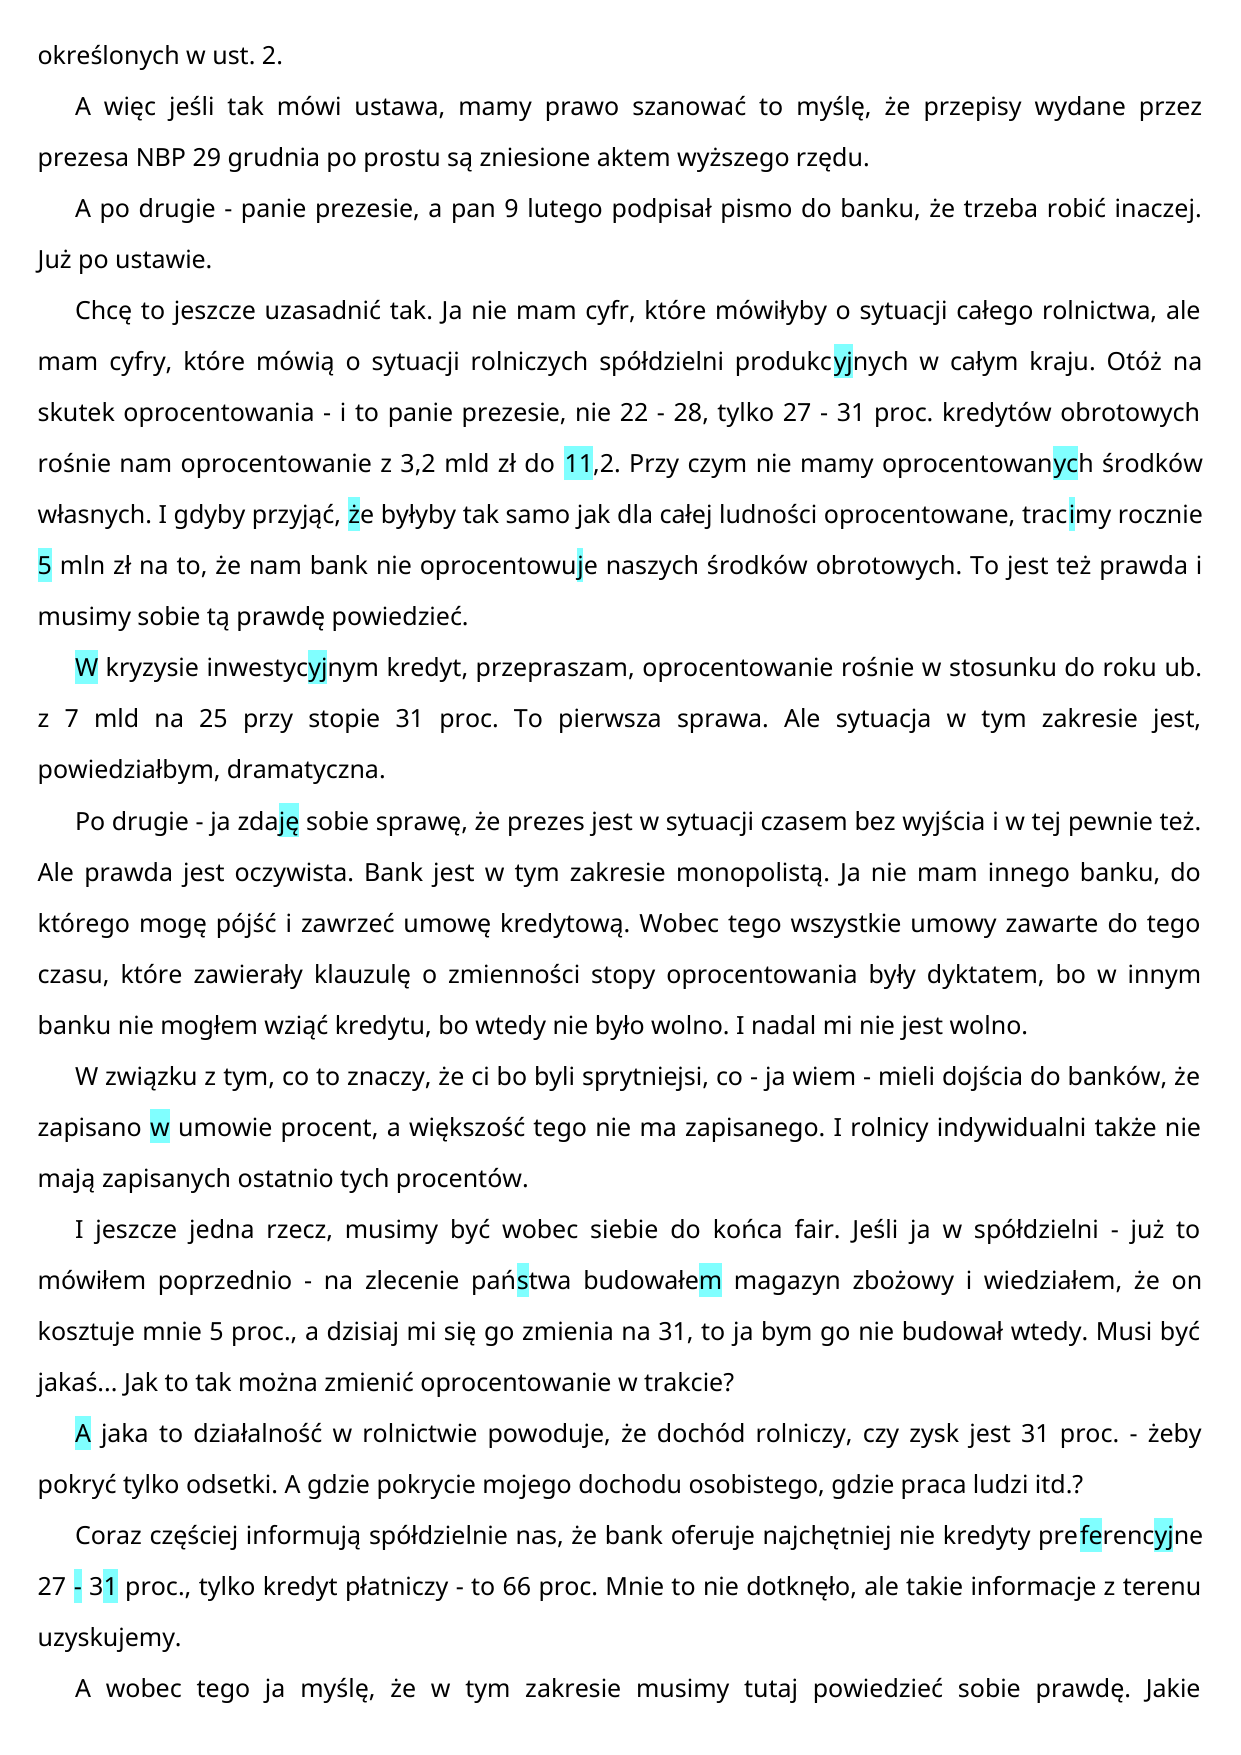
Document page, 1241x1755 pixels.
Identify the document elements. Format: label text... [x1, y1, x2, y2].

text Chcę to jeszcze uzasadnić tak. Ja nie mam cyfr, które mówiłyby o sytuacji całego rolnictwa, ale mam cyfry, które mówią o sytuacji rolniczych spółdzielni produkcyjnych w całym kraju. Otóż na skutek oprocentowania - i to panie prezesie, nie 22 - 28, tylko 27 - 31 proc. kredytów obrotowych rośnie nam oprocentowanie z 3,2 mld zł do 11,2. Przy czym nie mamy oprocentowanych środków własnych. I gdyby przyjąć, że byłyby tak samo jak dla całej ludności oprocentowane, tracimy rocznie 5 mln zł na to, że nam bank nie oprocentowuje naszych środków obrotowych. To jest też prawda i musimy sobie tą prawdę powiedzieć. [37, 293, 1203, 633]
text określonych w ust. 2. [37, 37, 1203, 72]
text A jaka to działalność w rolnictwie powoduje, że dochód rolniczy, czy zysk jest 31 proc. - żeby pokryć tylko odsetki. A gdzie pokrycie mojego dochodu osobistego, gdzie praca ludzi itd.? [37, 1416, 1203, 1501]
text A po drugie - panie prezesie, a pan 9 lutego podpisał pismo do banku, że trzeba robić inaczej. Już po ustawie. [37, 191, 1203, 276]
text W związku z tym, co to znaczy, że ci bo byli sprytniejsi, co - ja wiem - mieli dojścia do banków, że zapisano w umowie procent, a większość tego nie ma zapisanego. I rolnicy indywidualni także nie mają zapisanych ostatnio tych procentów. [37, 1058, 1203, 1194]
text I jeszcze jedna rzecz, musimy być wobec siebie do końca fair. Jeśli ja w spółdzielni - już to mówiłem poprzednio - na zlecenie państwa budowałem magazyn zbożowy i wiedziałem, że on kosztuje mnie 5 proc., a dzisiaj mi się go zmienia na 31, to ja bym go nie budował wtedy. Musi być jakaś... Jak to tak można zmienić oprocentowanie w trakcie? [37, 1211, 1203, 1399]
text Po drugie - ja zdaję sobie sprawę, że prezes jest w sytuacji czasem bez wyjścia i w tej pewnie też. Ale prawda jest oczywista. Bank jest w tym zakresie monopolistą. Ja nie mam innego banku, do którego mogę pójść i zawrzeć umowę kredytową. Wobec tego wszystkie umowy zawarte do tego czasu, które zawierały klauzulę o zmienności stopy oprocentowania były dyktatem, bo w innym banku nie mogłem wziąć kredytu, bo wtedy nie było wolno. I nadal mi nie jest wolno. [37, 803, 1203, 1041]
text Coraz częściej informują spółdzielnie nas, że bank oferuje najchętniej nie kredyty preferencyjne 27 - 31 proc., tylko kredyt płatniczy - to 66 proc. Mnie to nie dotknęło, ale takie informacje z terenu uzyskujemy. [37, 1518, 1203, 1654]
text W kryzysie inwestycyjnym kredyt, przepraszam, oprocentowanie rośnie w stosunku do roku ub. z 7 mld na 25 przy stopie 31 proc. To pierwsza sprawa. Ale sytuacja w tym zakresie jest, powiedziałbym, dramatyczna. [37, 650, 1203, 786]
text A więc jeśli tak mówi ustawa, mamy prawo szanować to myślę, że przepisy wydane przez prezesa NBP 29 grudnia po prostu są zniesione aktem wyższego rzędu. [37, 88, 1203, 174]
text A wobec tego ja myślę, że w tym zakresie musimy tutaj powiedzieć sobie prawdę. Jakie [37, 1671, 1203, 1705]
